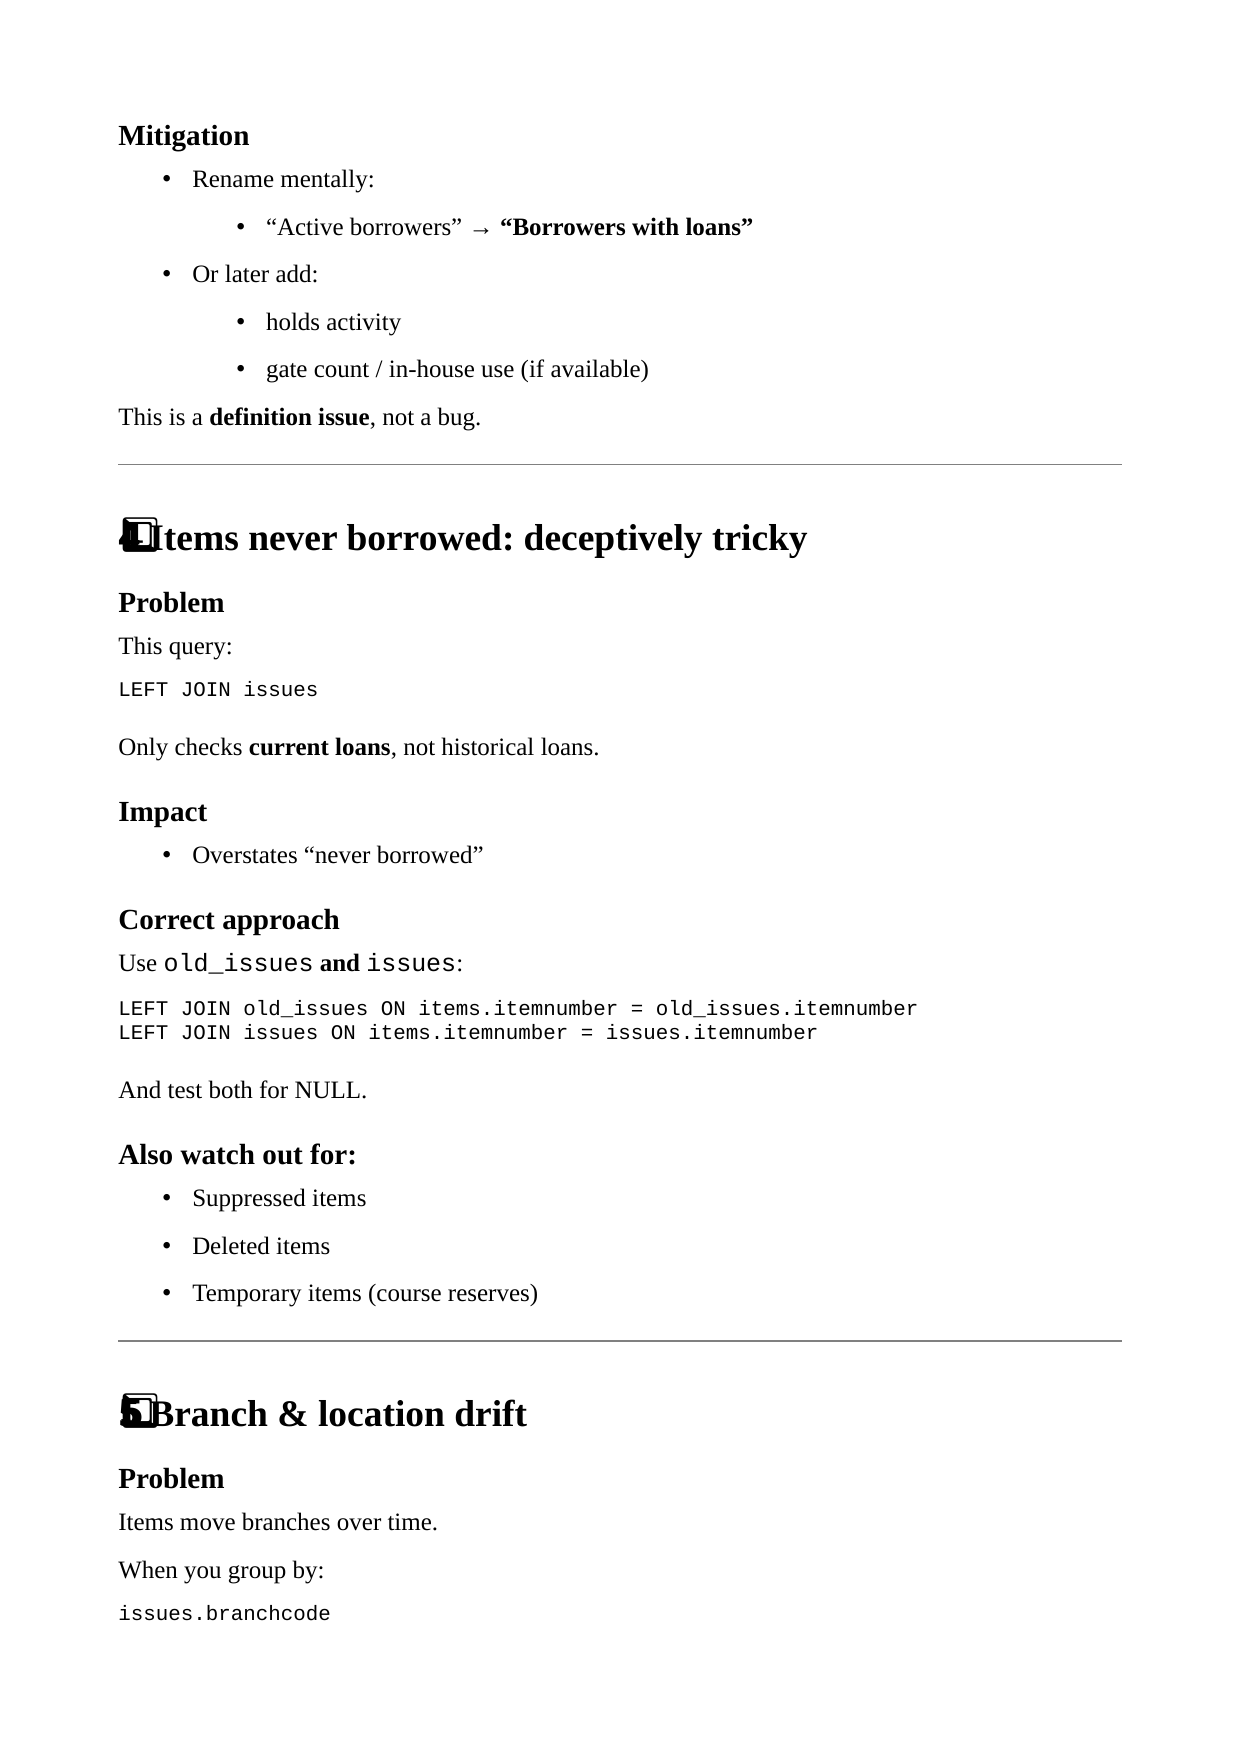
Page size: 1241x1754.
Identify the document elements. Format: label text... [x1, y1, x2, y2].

text This query: [118, 631, 1122, 660]
text issues.branchcode [118, 1603, 1122, 1626]
text LEFT JOIN old_issues ON items.itemnumber = old_issues.itemnumber [118, 998, 1122, 1022]
subtitle Mitigation [118, 118, 1122, 152]
text Use old_issues and issues: [118, 948, 1122, 979]
text Only checks current loans, not historical loans. [118, 732, 1122, 761]
text This is a definition issue, not a bug. [118, 402, 1122, 431]
text LEFT JOIN issues [118, 679, 1122, 702]
list Suppressed items [162, 1183, 1122, 1212]
subtitle Also watch out for: [118, 1137, 1122, 1171]
list gate count / in-house use (if available) [236, 354, 1122, 383]
list Or later add: [162, 259, 1122, 288]
list Temporary items (course reserves) [162, 1278, 1122, 1307]
subtitle 4️⃣ Items never borrowed: deceptively tricky [118, 515, 1122, 558]
text LEFT JOIN issues ON items.itemnumber = issues.itemnumber [118, 1022, 1122, 1046]
subtitle Problem [118, 1461, 1122, 1495]
list Deleted items [162, 1231, 1122, 1260]
list Overstates “never borrowed” [162, 840, 1122, 869]
subtitle 5️⃣ Branch & location drift [118, 1391, 1122, 1434]
text When you group by: [118, 1555, 1122, 1584]
text Items move branches over time. [118, 1507, 1122, 1536]
subtitle Problem [118, 585, 1122, 619]
list holds activity [236, 307, 1122, 336]
subtitle Correct approach [118, 902, 1122, 936]
list “Active borrowers” → “Borrowers with loans” [236, 212, 1122, 241]
list Rename mentally: [162, 164, 1122, 193]
text And test both for NULL. [118, 1075, 1122, 1104]
subtitle Impact [118, 794, 1122, 828]
